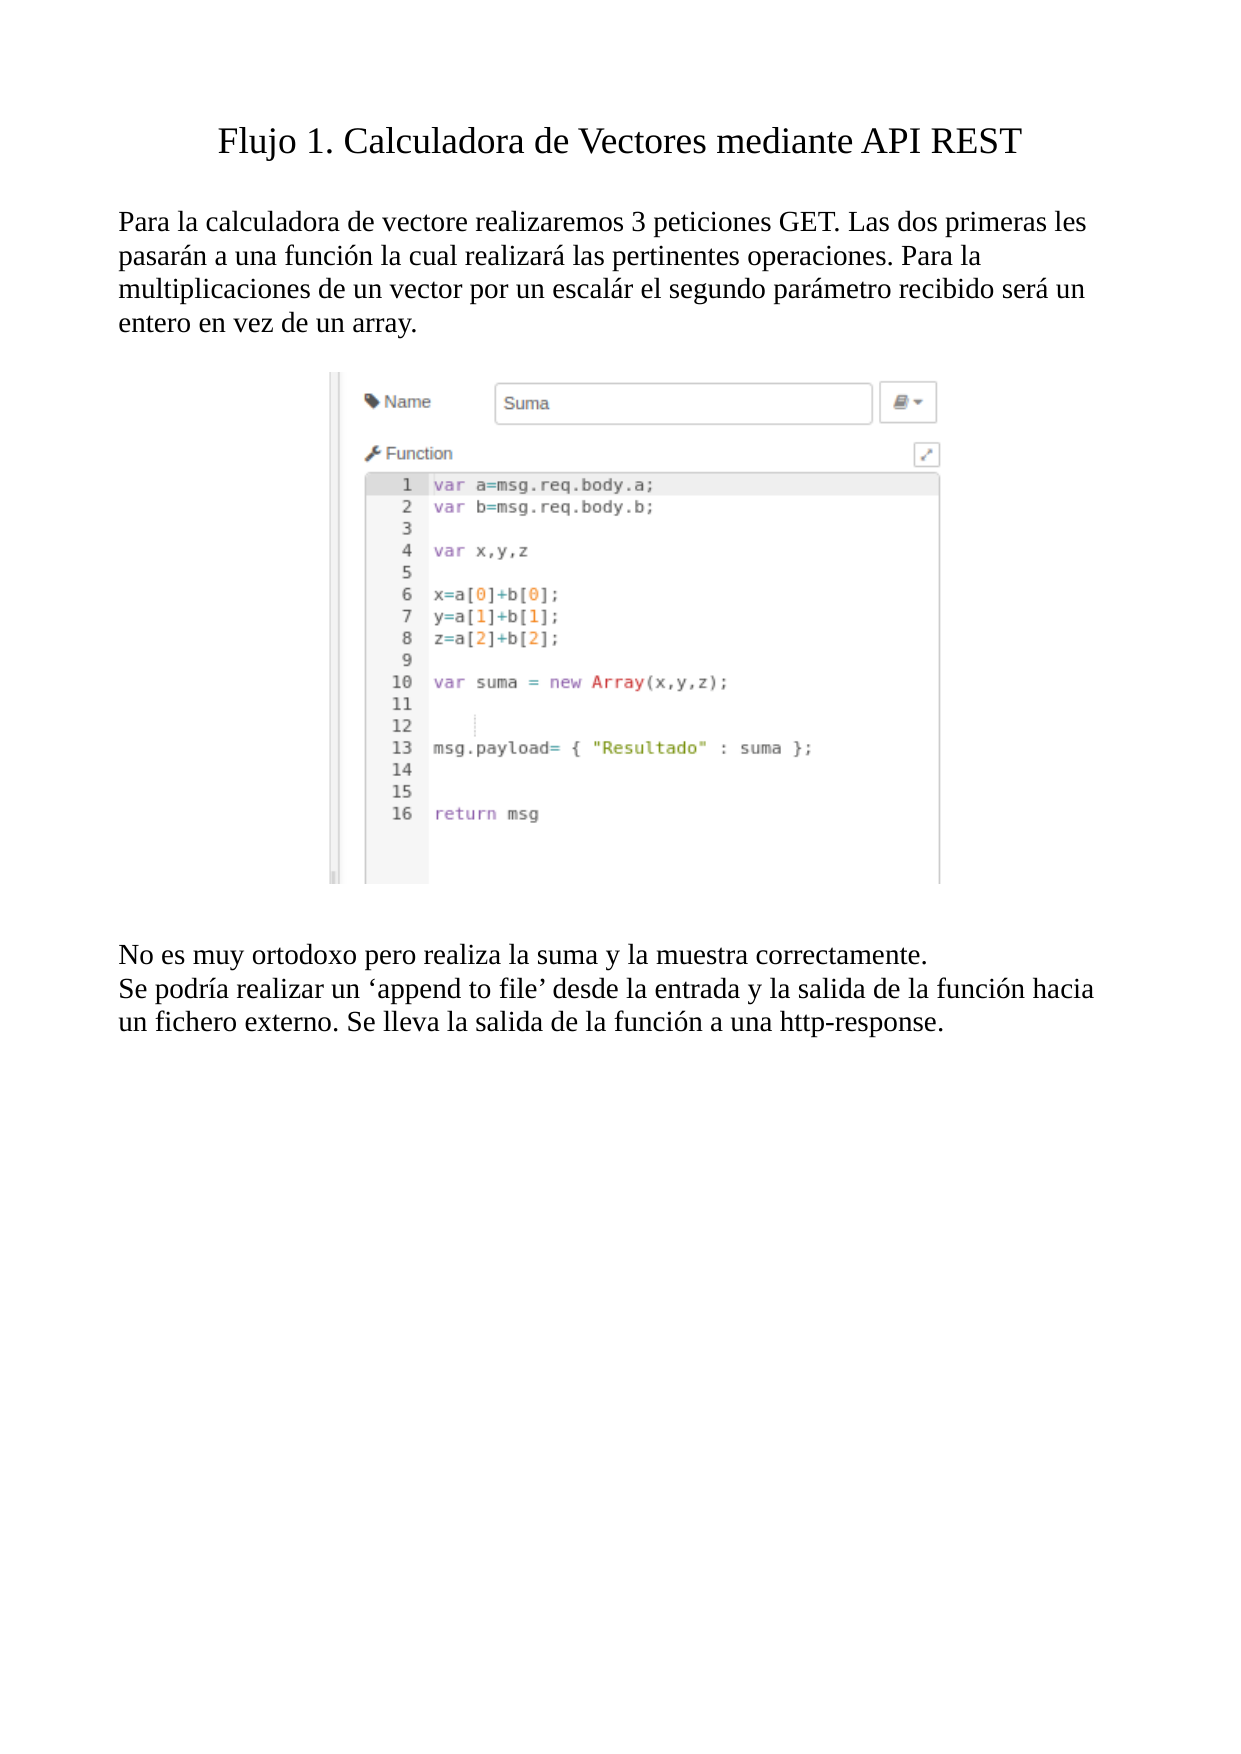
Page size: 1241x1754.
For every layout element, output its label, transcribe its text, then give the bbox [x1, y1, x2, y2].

text Se podría realizar un ‘append to file’ desde la entrada y la salida de la función hacia un fichero externo. Se lleva la salida de la función a una http-response. [118, 971, 1122, 1038]
text No es muy ortodoxo pero realiza la suma y la muestra correctamente. [118, 937, 1122, 971]
text Para la calculadora de vectore realizaremos 3 peticiones GET. Las dos primeras les pasarán a una función la cual realizará las pertinentes operaciones. Para la multiplicaciones de un vector por un escalár el segundo parámetro recibido será un entero en vez de un array. [118, 204, 1122, 338]
picture [329, 372, 964, 884]
text Flujo 1. Calculadora de Vectores mediante API REST [118, 118, 1122, 161]
